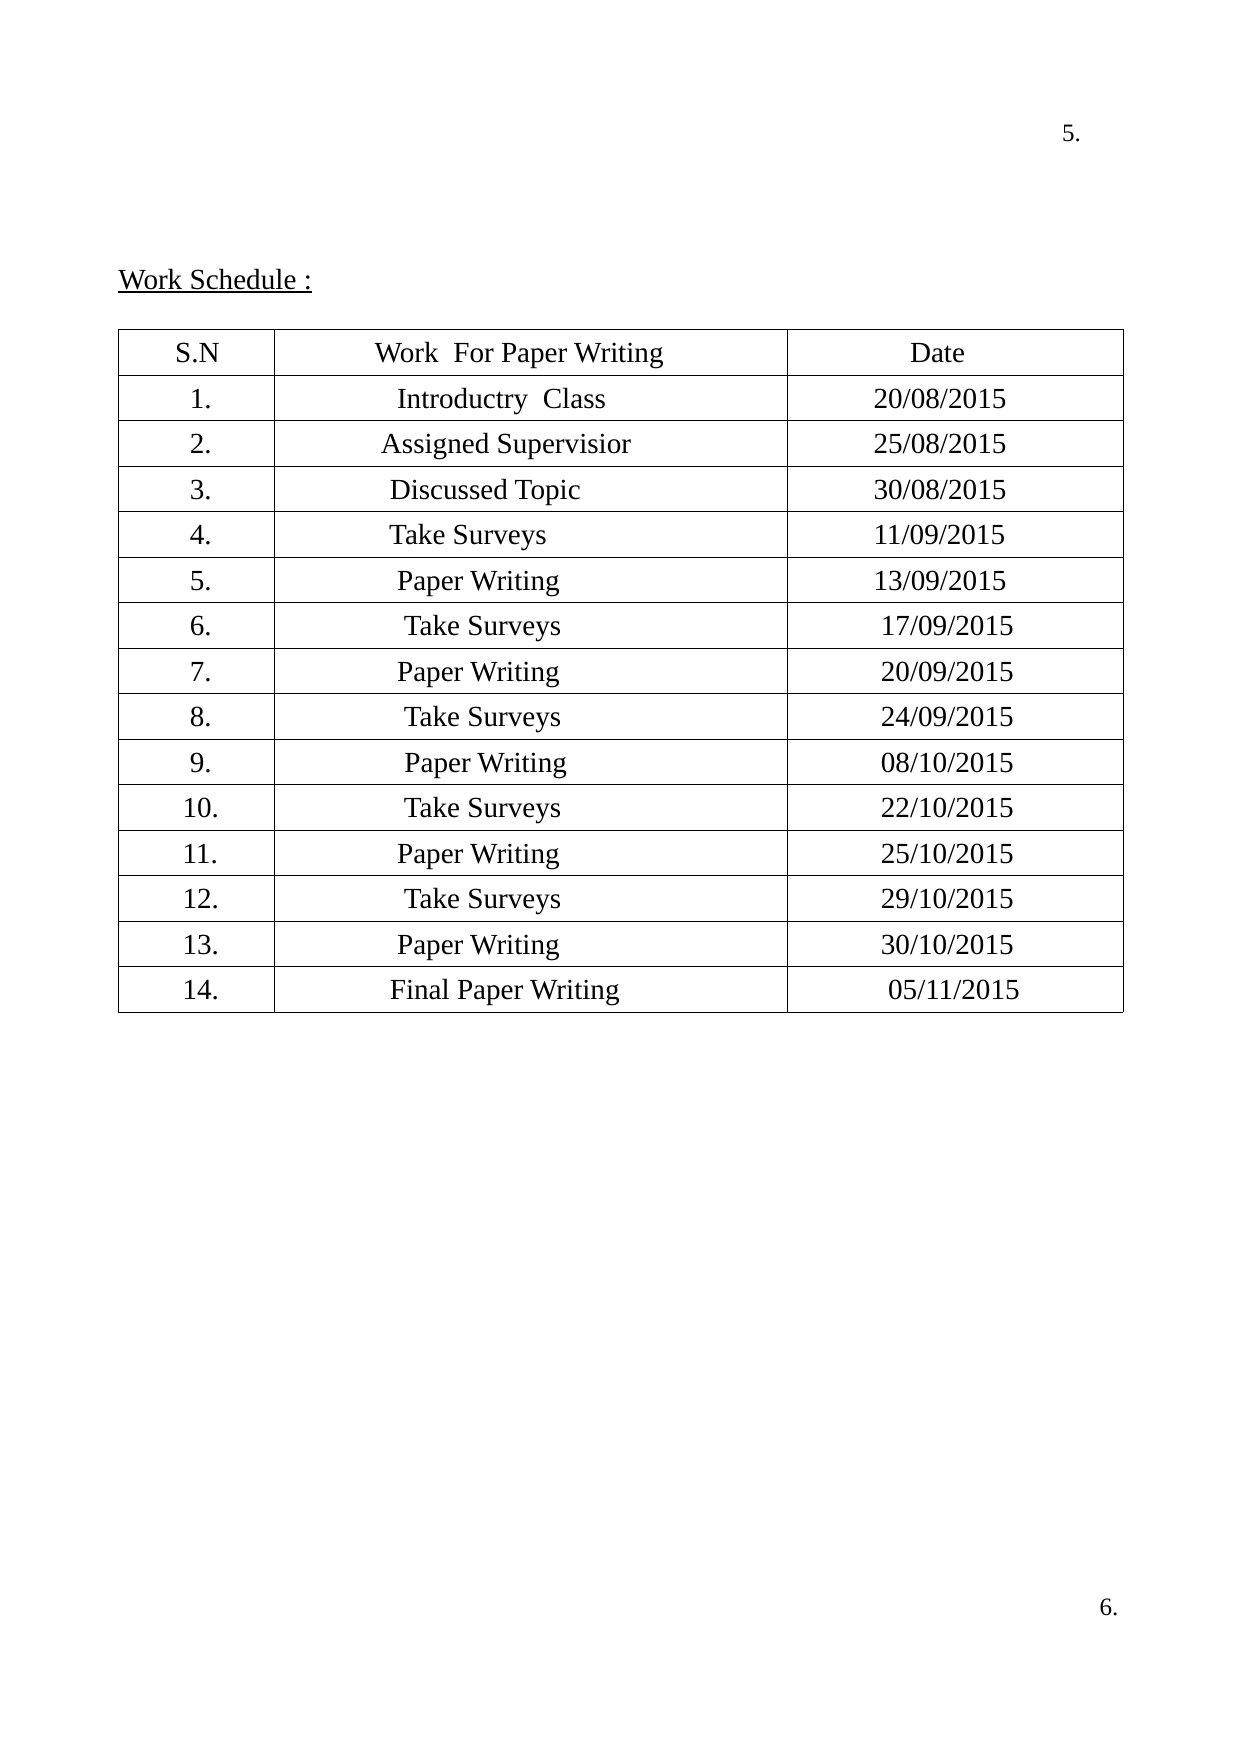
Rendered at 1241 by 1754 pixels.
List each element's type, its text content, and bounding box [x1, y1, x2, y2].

table_cell 7. [119, 649, 274, 693]
table_cell Paper Writing [275, 558, 787, 602]
table_cell Paper Writing [275, 922, 787, 966]
table_cell Paper Writing [275, 831, 787, 875]
table_cell 8. [119, 694, 274, 739]
table_header S.N [119, 330, 274, 374]
table_cell Paper Writing [275, 740, 787, 784]
table_cell 20/08/2015 [788, 376, 1123, 420]
table_cell 11. [119, 831, 274, 875]
table_cell Assigned Supervisior [275, 421, 787, 466]
text 6. [118, 1592, 1122, 1621]
table_cell 13/09/2015 [788, 558, 1123, 602]
table_cell 30/10/2015 [788, 922, 1123, 966]
table_cell 30/08/2015 [788, 467, 1123, 511]
table_cell 29/10/2015 [788, 876, 1123, 921]
text 5. [118, 118, 1122, 147]
table_cell 3. [119, 467, 274, 511]
table_cell Take Surveys [275, 603, 787, 648]
table_cell 9. [119, 740, 274, 784]
table_cell 24/09/2015 [788, 694, 1123, 739]
table_cell 4. [119, 512, 274, 557]
table_cell Take Surveys [275, 785, 787, 830]
table_cell 22/10/2015 [788, 785, 1123, 830]
table_cell 08/10/2015 [788, 740, 1123, 784]
table_cell 25/10/2015 [788, 831, 1123, 875]
table_cell 6. [119, 603, 274, 648]
table_cell Discussed Topic [275, 467, 787, 511]
table_cell 13. [119, 922, 274, 966]
table_cell 12. [119, 876, 274, 921]
table_cell Take Surveys [275, 694, 787, 739]
table_cell 1. [119, 376, 274, 420]
table_cell 11/09/2015 [788, 512, 1123, 557]
table_cell Introductry Class [275, 376, 787, 420]
table_cell 14. [119, 967, 274, 1012]
table_header Date [788, 330, 1123, 374]
table_cell 2. [119, 421, 274, 466]
table_cell 25/08/2015 [788, 421, 1123, 466]
table_cell Paper Writing [275, 649, 787, 693]
table_cell Final Paper Writing [275, 967, 787, 1012]
table_cell 20/09/2015 [788, 649, 1123, 693]
table_cell 17/09/2015 [788, 603, 1123, 648]
table_cell 05/11/2015 [788, 967, 1123, 1012]
table_cell Take Surveys [275, 512, 787, 557]
table_cell Take Surveys [275, 876, 787, 921]
table_header Work For Paper Writing [275, 330, 787, 374]
text Work Schedule : [118, 262, 1122, 295]
table_cell 5. [119, 558, 274, 602]
table_cell 10. [119, 785, 274, 830]
